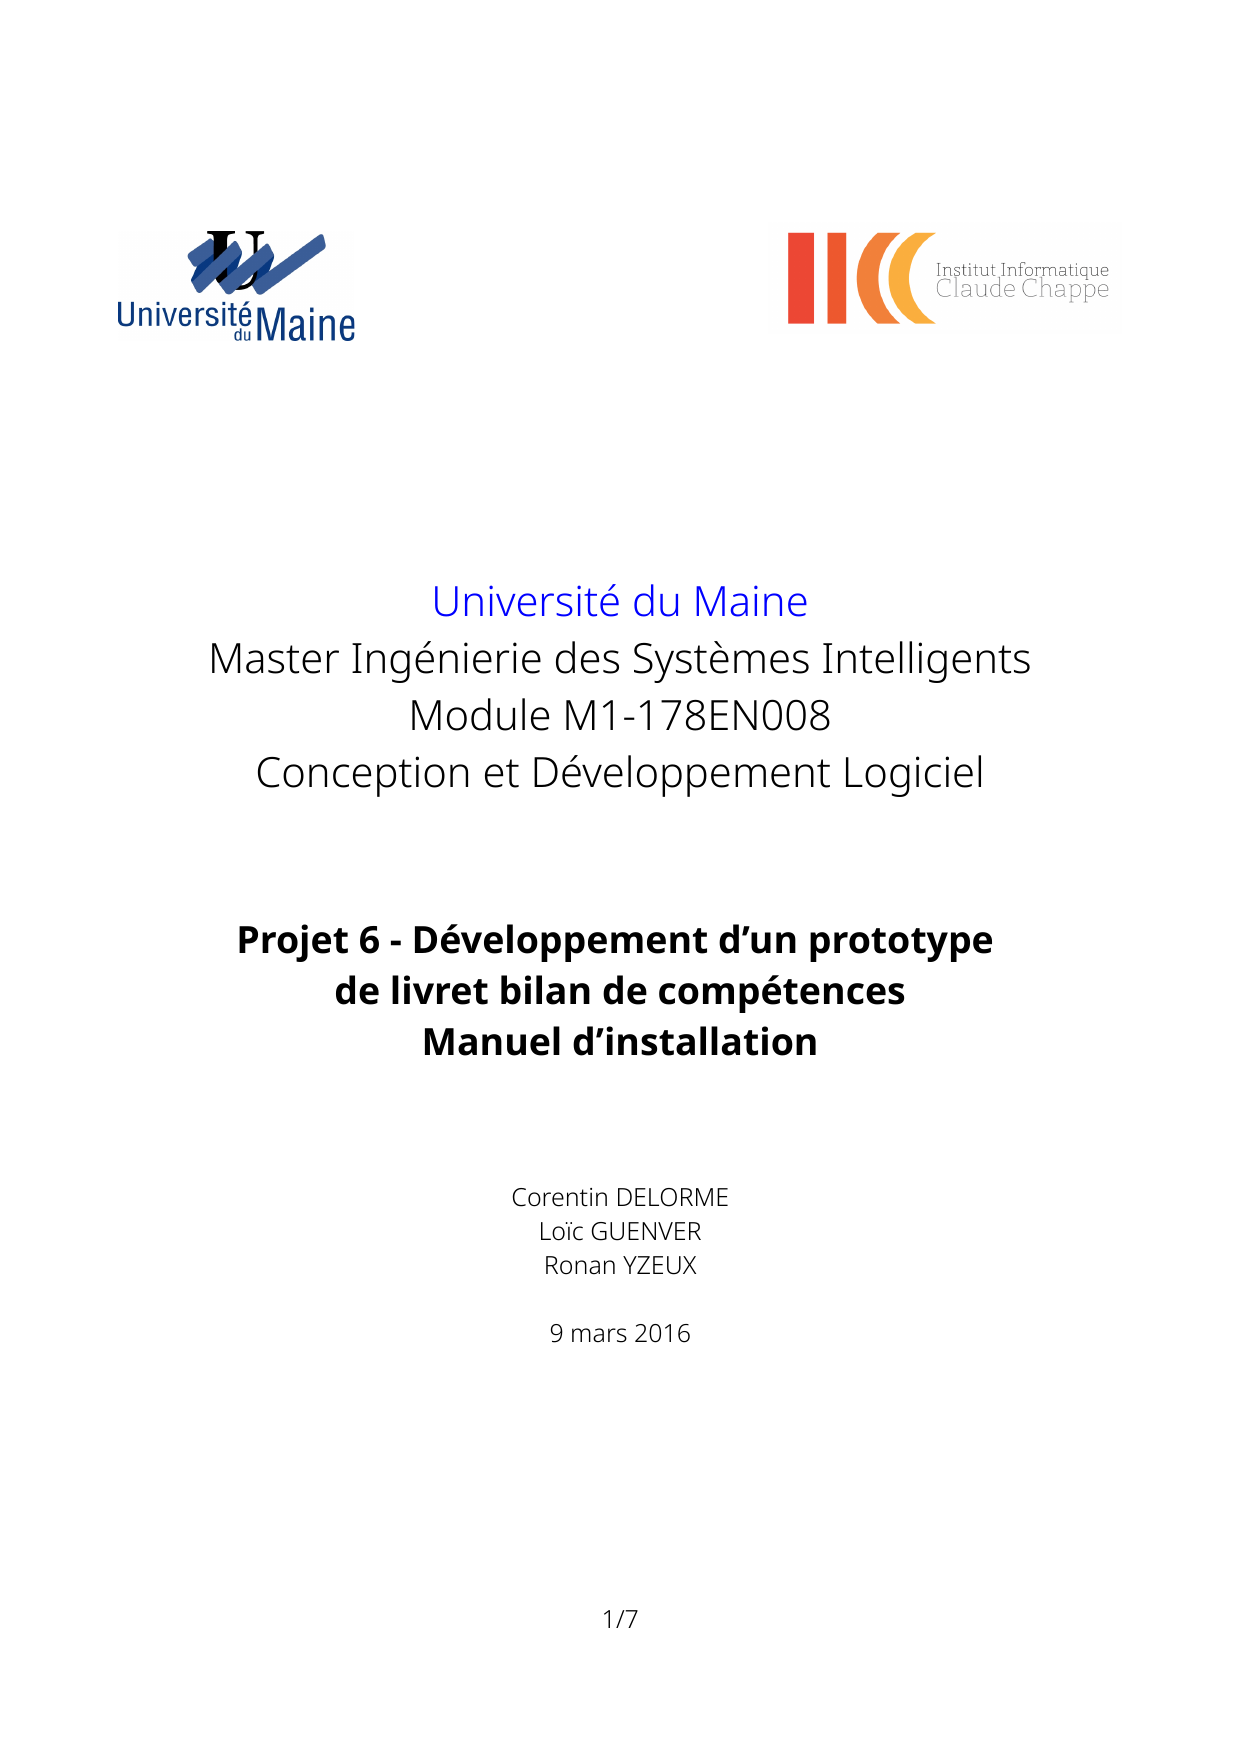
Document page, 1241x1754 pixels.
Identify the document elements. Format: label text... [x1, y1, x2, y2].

text Module M1-178EN008 [118, 686, 1122, 743]
picture [767, 222, 1122, 334]
picture [118, 231, 355, 341]
text Loïc GUENVER [118, 1214, 1122, 1248]
text Ronan YZEUX [118, 1248, 1122, 1282]
text Projet 6 - Développement d’un prototype [118, 913, 1122, 964]
text Conception et Développement Logiciel [118, 743, 1122, 799]
text Master Ingénierie des Systèmes Intelligents [118, 629, 1122, 686]
text Corentin DELORME [118, 1179, 1122, 1214]
text de livret bilan de compétences [118, 964, 1122, 1015]
text 9 mars 2016 [118, 1316, 1122, 1350]
text Manuel d’installation [118, 1015, 1122, 1066]
text Université du Maine [118, 572, 1122, 629]
